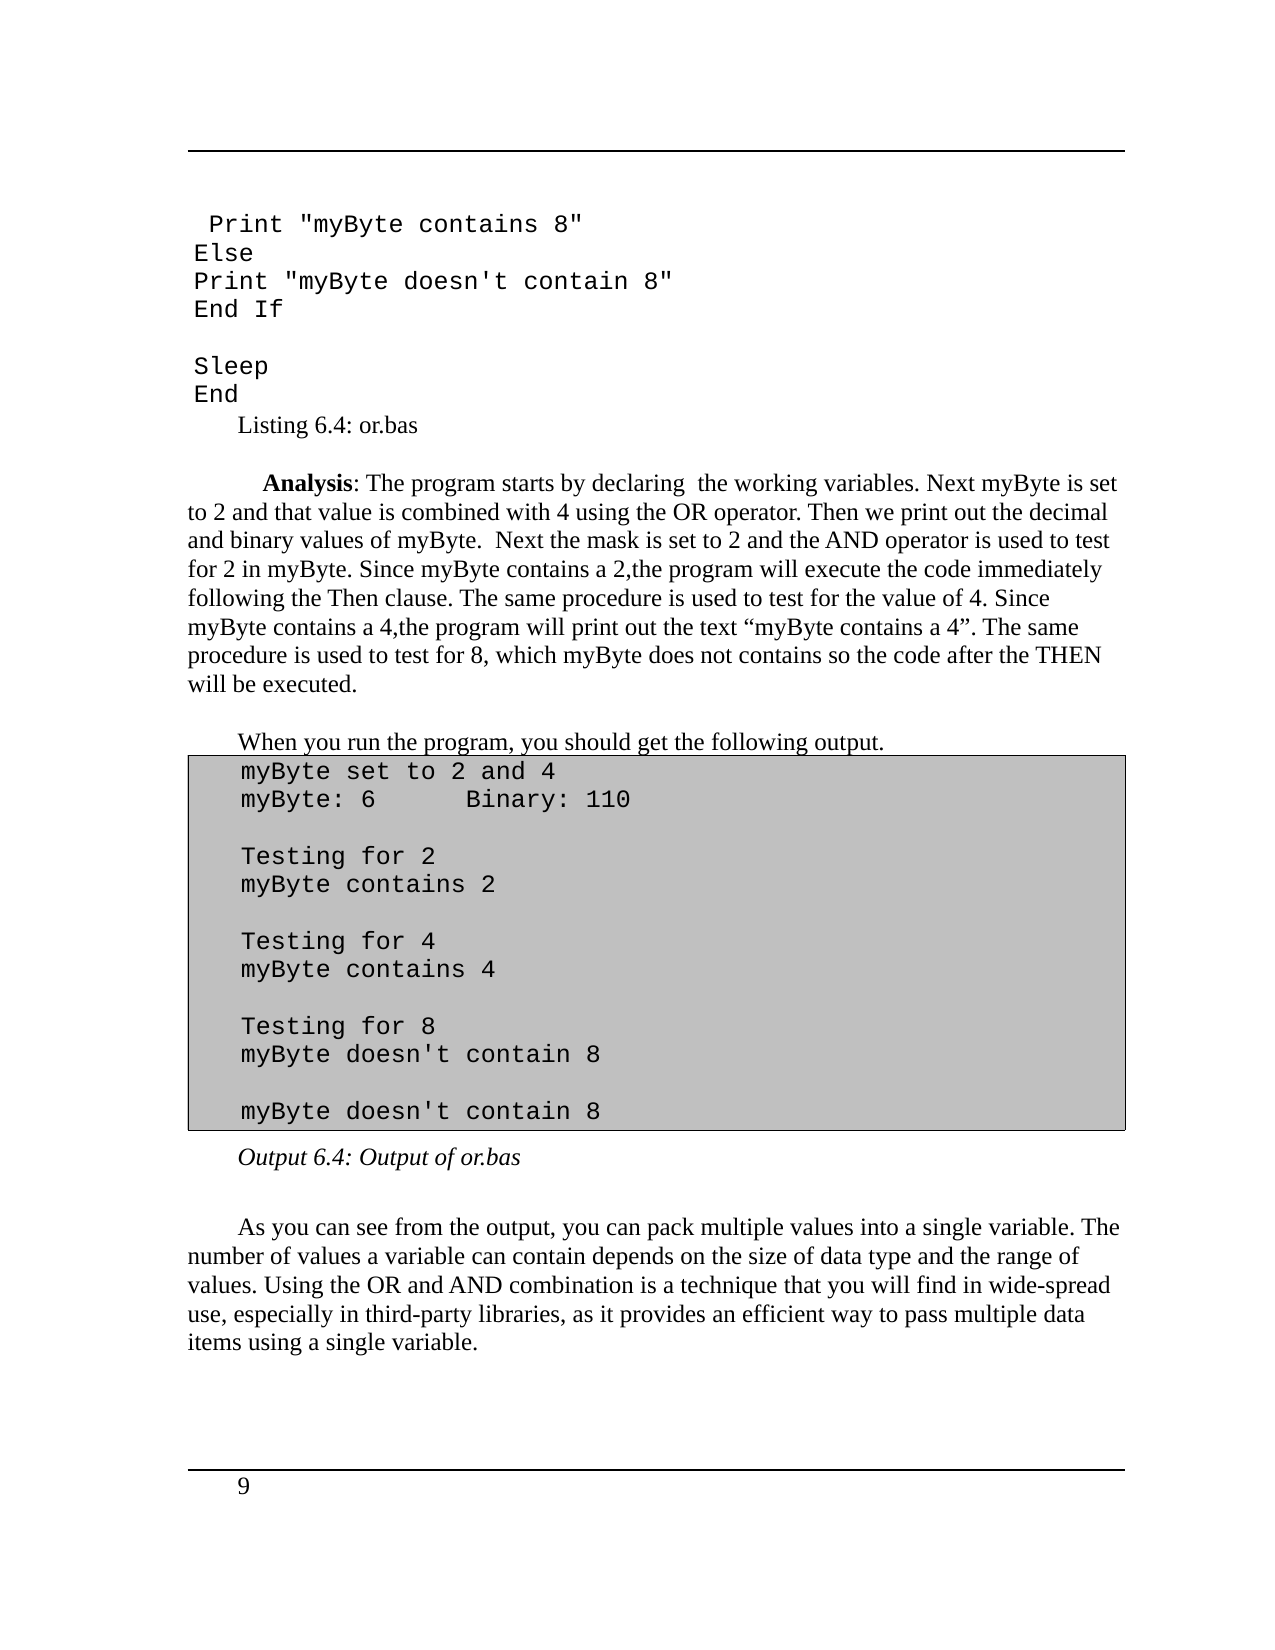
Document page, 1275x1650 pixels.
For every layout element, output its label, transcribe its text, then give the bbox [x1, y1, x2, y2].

text Testing for 8 [189, 1010, 1125, 1039]
text Sleep [187, 354, 1125, 382]
text myByte: 6 Binary: 110 [189, 784, 1125, 812]
text As you can see from the output, you can pack multiple values into a single variable. The number of values a variable can contain depends on the size of data type and the range of values. Using the OR and AND combination is a technique that you will find in wide-spread use, especially in third-party libraries, as it provides an efficient way to pass multiple data items using a single variable. [187, 1212, 1125, 1356]
text Output 6.4: Output of or.bas [187, 1142, 1125, 1171]
text myByte doesn't contain 8 [189, 1039, 1125, 1067]
text End [187, 382, 1125, 410]
text Print "myByte contains 8" [187, 212, 1125, 240]
text myByte doesn't contain 8 [189, 1095, 1125, 1130]
text Listing 6.4: or.bas [187, 410, 1125, 439]
text myByte set to 2 and 4 [189, 756, 1125, 784]
text Analysis: The program starts by declaring the working variables. Next myByte is set to 2 and that value is combined with 4 using the OR operator. Then we print out the decimal and binary values of myByte. Next the mask is set to 2 and the AND operator is used to test for 2 in myByte. Since myByte contains a 2,the program will execute the code immediately following the Then clause. The same procedure is used to test for the value of 4. Since myByte contains a 4,the program will print out the text “myByte contains a 4”. The same procedure is used to test for 8, which myByte does not contains so the code after the THEN will be executed. [187, 468, 1125, 698]
text Print "myByte doesn't contain 8" [187, 269, 1125, 297]
text Testing for 2 [189, 840, 1125, 869]
text When you run the program, you should get the following output. [187, 727, 1125, 755]
text End If [187, 297, 1125, 325]
text Testing for 4 [189, 925, 1125, 954]
text myByte contains 2 [189, 869, 1125, 897]
text Else [187, 240, 1125, 269]
text myByte contains 4 [189, 954, 1125, 982]
